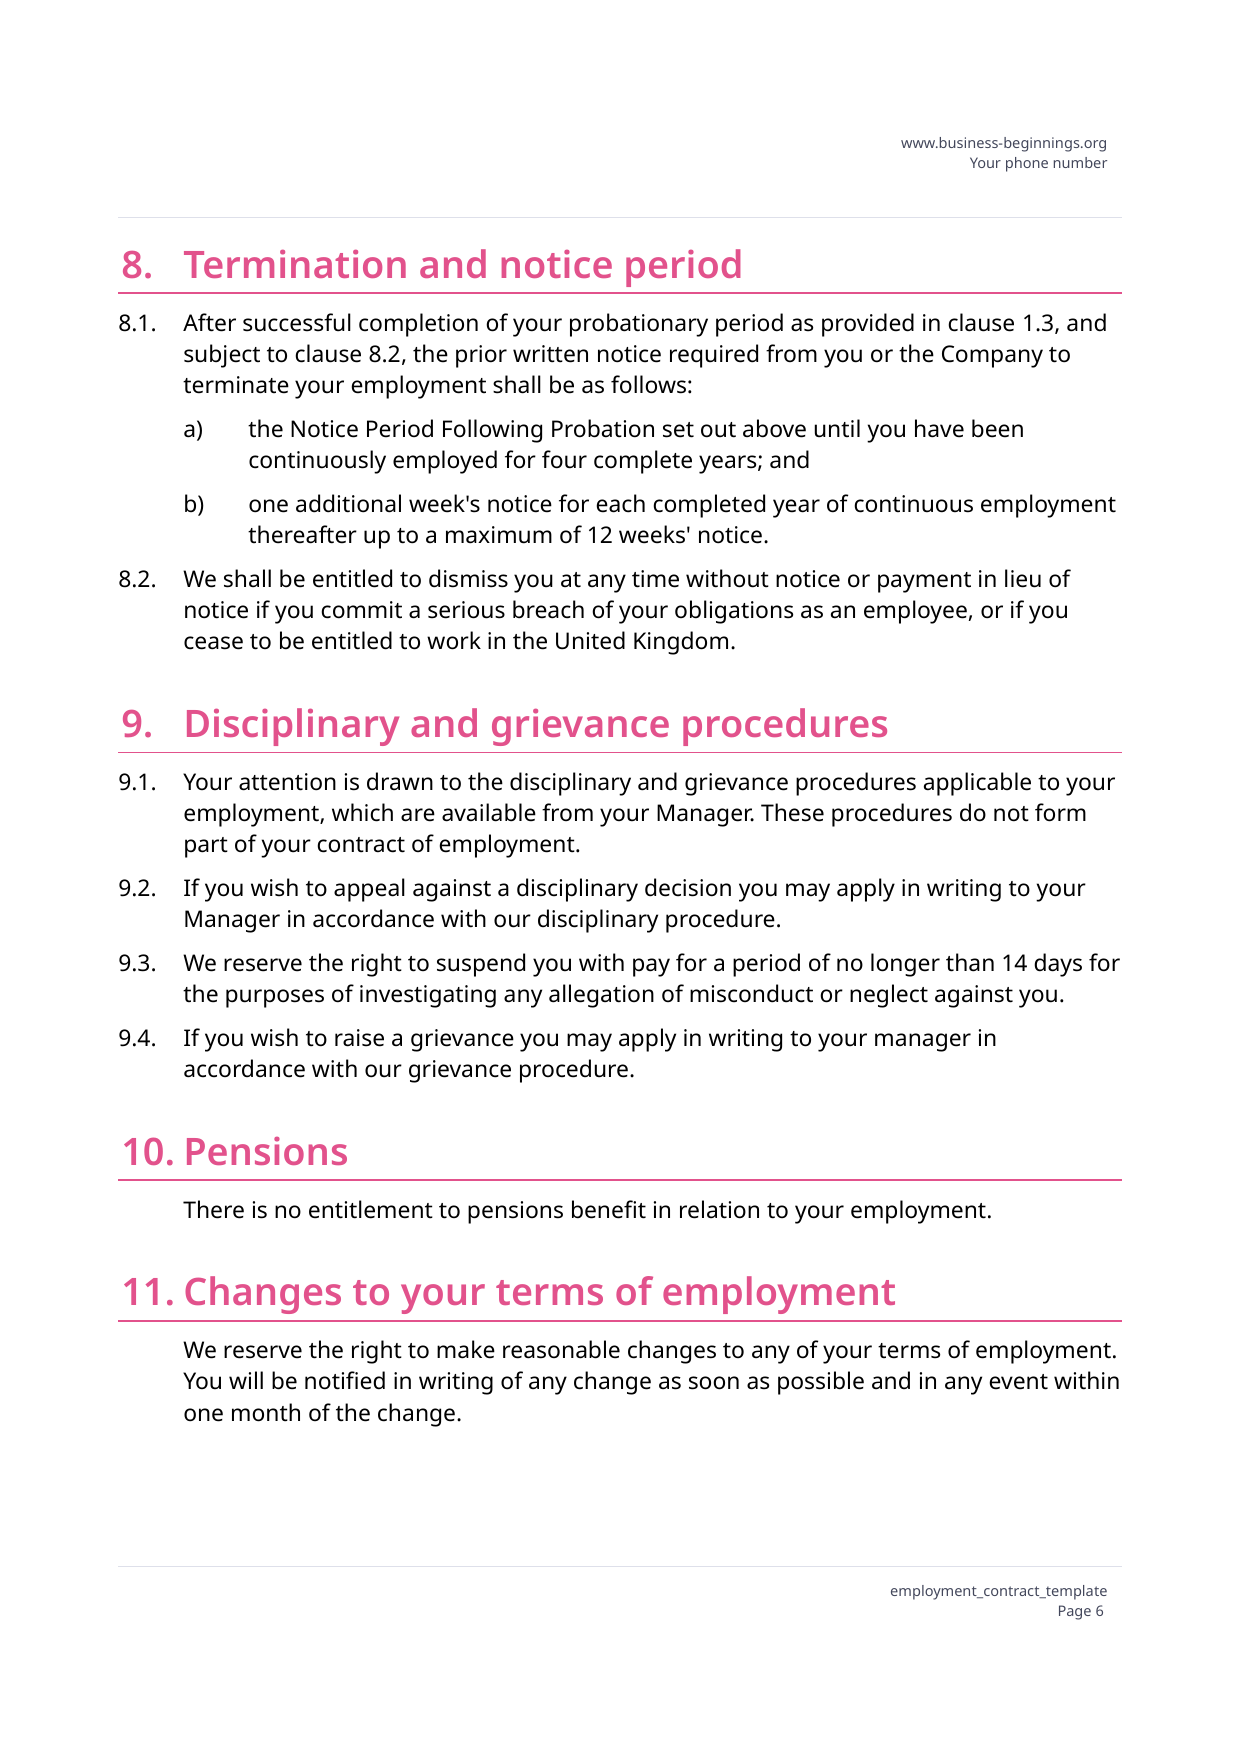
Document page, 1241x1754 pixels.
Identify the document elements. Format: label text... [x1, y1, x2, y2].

subtitle If you wish to raise a grievance you may apply in writing to your manager in accordance with our grievance procedure. [118, 1022, 1122, 1084]
subtitle Disciplinary and grievance procedures [118, 694, 1122, 752]
subtitle We shall be entitled to dismiss you at any time without notice or payment in lieu of notice if you commit a serious breach of your obligations as an employee, or if you cease to be entitled to work in the United Kingdom. [118, 563, 1122, 657]
subtitle Termination and notice period [118, 235, 1122, 292]
subtitle We reserve the right to suspend you with pay for a period of no longer than 14 days for the purposes of investigating any allegation of misconduct or neglect against you. [118, 947, 1122, 1009]
text There is no entitlement to pensions benefit in relation to your employment. [183, 1194, 1122, 1225]
subtitle one additional week's notice for each completed year of continuous employment thereafter up to a maximum of 12 weeks' notice. [183, 488, 1122, 550]
subtitle Pensions [118, 1122, 1122, 1179]
text We reserve the right to make reasonable changes to any of your terms of employment. You will be notified in writing of any change as soon as possible and in any event within one month of the change. [183, 1334, 1122, 1428]
subtitle If you wish to appeal against a disciplinary decision you may apply in writing to your Manager in accordance with our disciplinary procedure. [118, 872, 1122, 934]
subtitle the Notice Period Following Probation set out above until you have been continuously employed for four complete years; and [183, 413, 1122, 475]
subtitle Changes to your terms of employment [118, 1262, 1122, 1320]
subtitle After successful completion of your probationary period as provided in clause 1.3, and subject to clause 8.2, the prior written notice required from you or the Company to terminate your employment shall be as follows: [118, 307, 1122, 400]
subtitle Your attention is drawn to the disciplinary and grievance procedures applicable to your employment, which are available from your Manager. These procedures do not form part of your contract of employment. [118, 766, 1122, 859]
